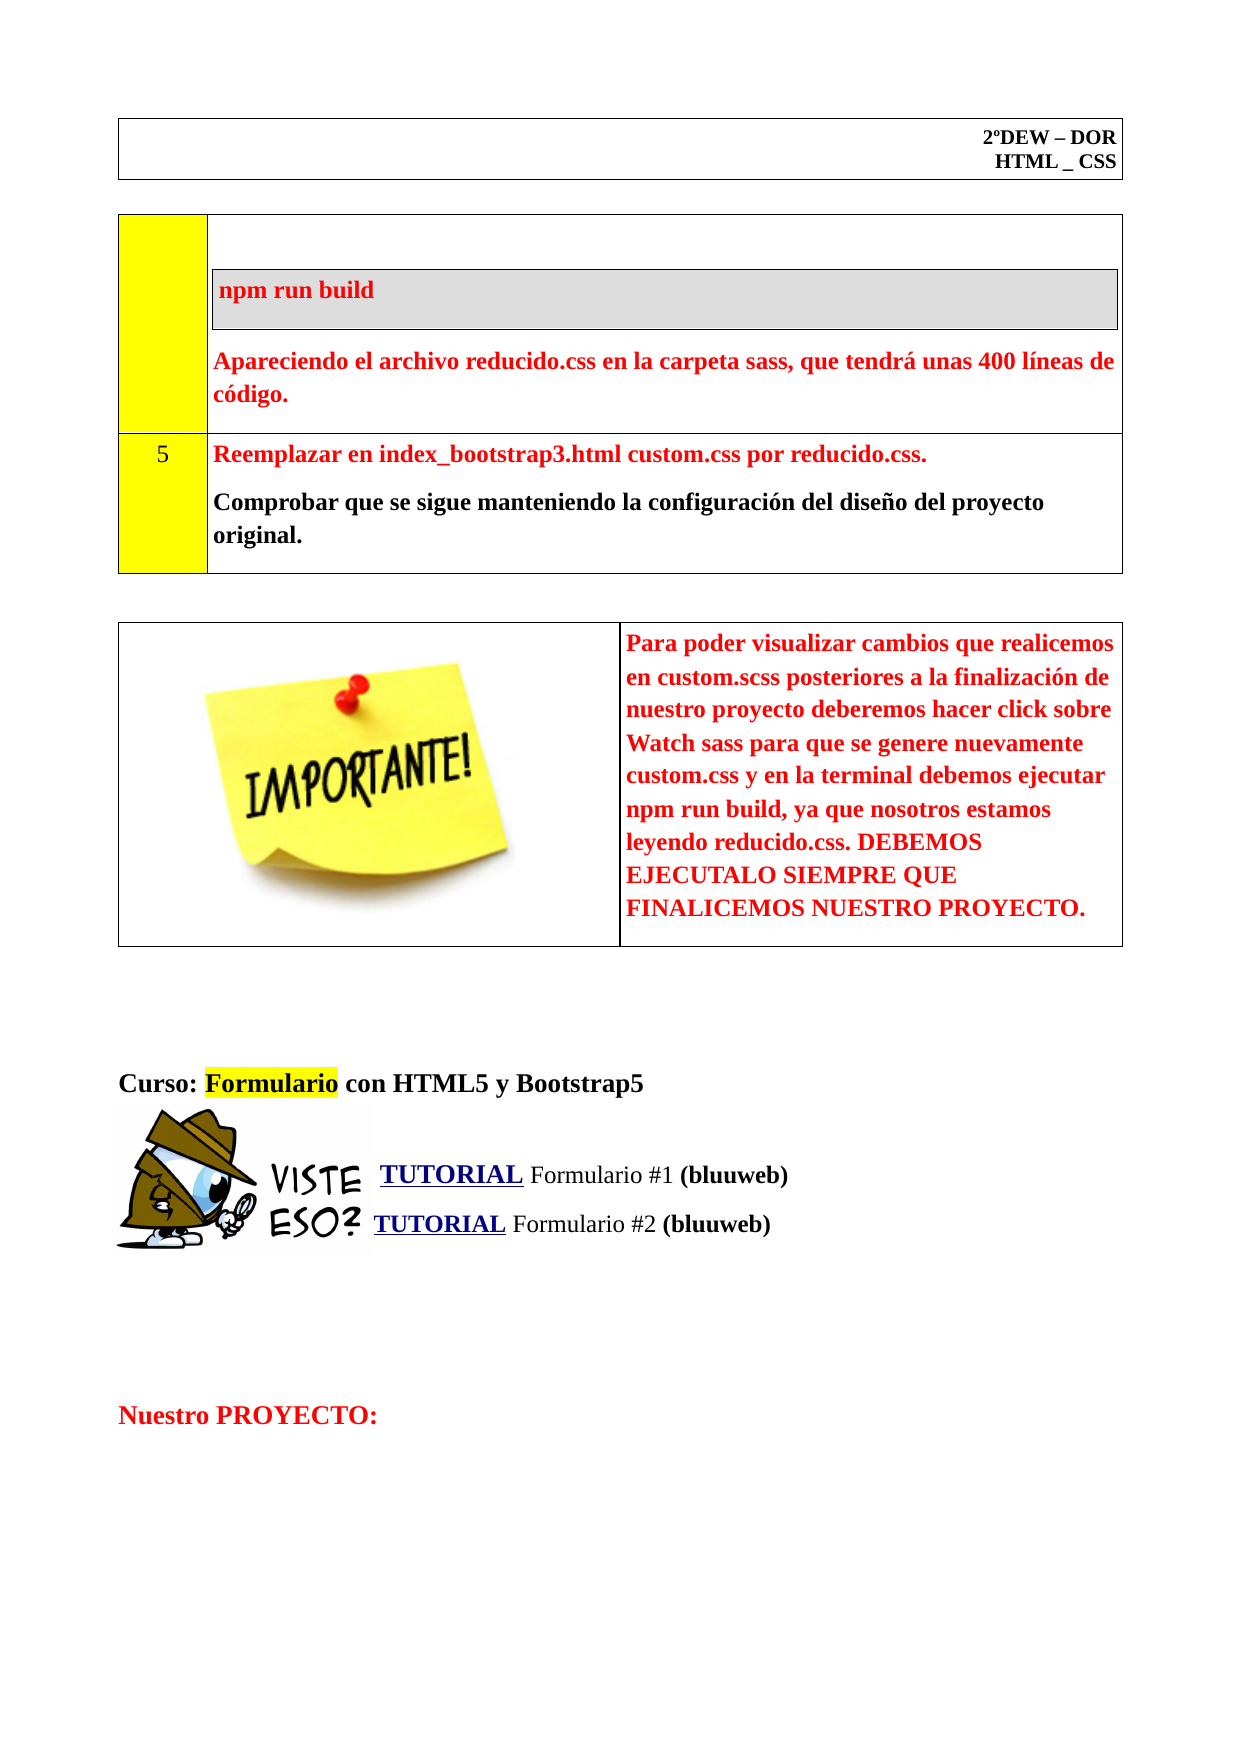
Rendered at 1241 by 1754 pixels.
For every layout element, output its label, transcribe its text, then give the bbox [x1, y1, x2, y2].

table_cell 5 [119, 434, 207, 573]
text TUTORIAL Formulario #1 (bluuweb) [374, 1158, 1122, 1190]
table_cell [119, 215, 207, 432]
text TUTORIAL Formulario #2 (bluuweb) [374, 1209, 1122, 1238]
text Nuestro PROYECTO: [118, 1399, 1122, 1430]
subtitle Curso: Formulario con HTML5 y Bootstrap5 [118, 1067, 1122, 1098]
table_header Para poder visualizar cambios que realicemos en custom.scss posteriores a la finalización de nuestro proyecto deberemos hacer click sobre Watch sass para que se genere nuevamente custom.css y en la terminal debemos ejecutar npm run build, ya que nosotros estamos leyendo reducido.css. DEBEMOS EJECUTALO SIEMPRE QUE FINALICEMOS NUESTRO PROYECTO. [621, 623, 1122, 946]
picture [111, 1103, 374, 1258]
table_header [119, 623, 619, 946]
table_cell Reemplazar en index_bootstrap3.html custom.css por reducido.css. Comprobar que se sigue manteniendo la configuración del diseño del proyecto original. [208, 434, 1122, 573]
table_header npm run build [213, 270, 1117, 328]
table_cell Apareciendo el archivo reducido.css en la carpeta sass, que tendrá unas 400 líneas de código. [208, 215, 1122, 432]
picture [200, 661, 515, 913]
